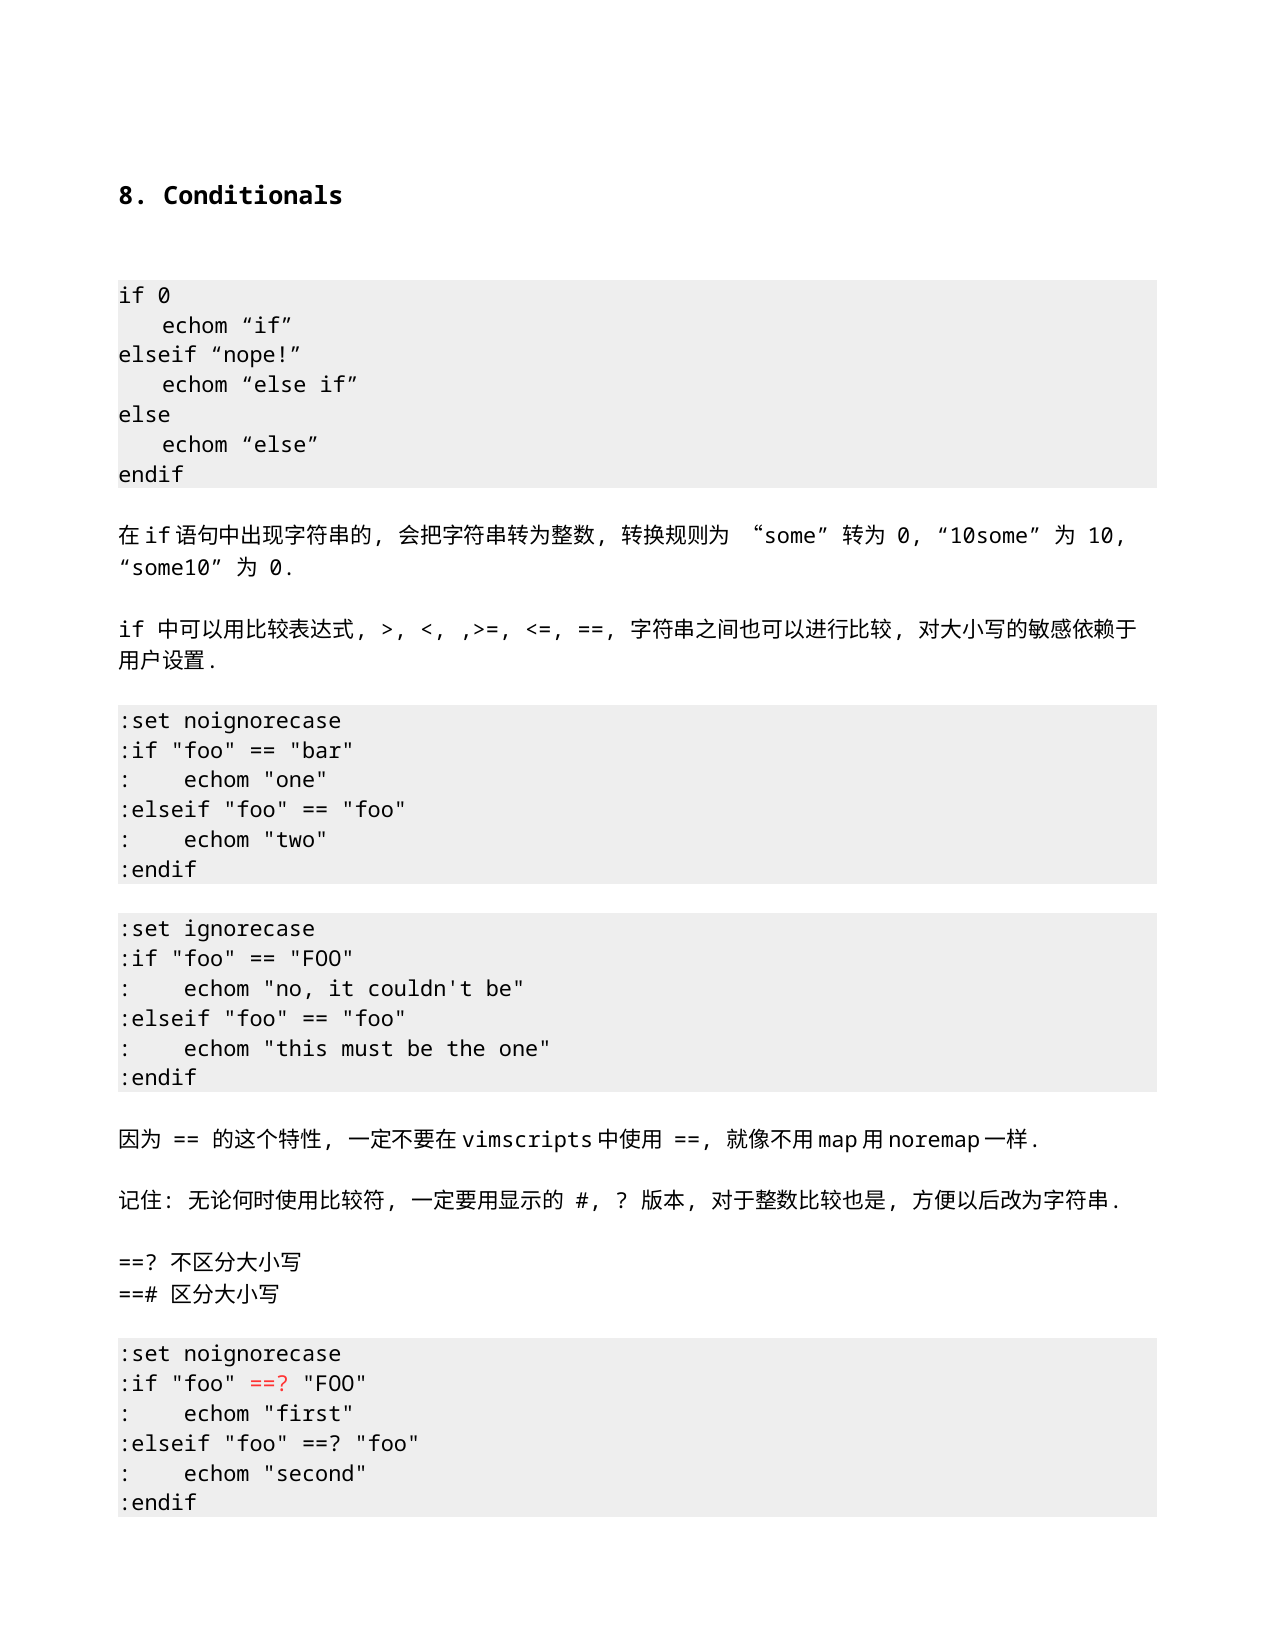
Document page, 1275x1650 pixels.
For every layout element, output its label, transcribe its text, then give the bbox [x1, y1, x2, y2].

text :set ignorecase [118, 913, 1157, 943]
text :endif [118, 1487, 1157, 1517]
text :endif [118, 1062, 1157, 1092]
text :elseif "foo" ==? "foo" [118, 1428, 1157, 1458]
text echom “else if” [118, 369, 1157, 399]
text 8. Conditionals [118, 178, 1157, 212]
text echom “else” [118, 429, 1157, 459]
text ==# 区分大小写 [118, 1277, 1157, 1309]
text :if "foo" == "bar" [118, 735, 1157, 764]
text : echom "second" [118, 1458, 1157, 1487]
text ==? 不区分大小写 [118, 1245, 1157, 1277]
text 因为 == 的这个特性, 一定不要在vimscripts中使用 ==, 就像不用map用noremap一样. [118, 1122, 1157, 1154]
text :if "foo" ==? "FOO" [118, 1368, 1157, 1398]
text : echom "two" [118, 824, 1157, 854]
text :set noignorecase [118, 705, 1157, 735]
text if 0 [118, 280, 1157, 310]
text else [118, 399, 1157, 429]
text 记住: 无论何时使用比较符, 一定要用显示的 #, ? 版本, 对于整数比较也是, 方便以后改为字符串. [118, 1183, 1157, 1215]
text :set noignorecase [118, 1338, 1157, 1368]
text elseif “nope!” [118, 339, 1157, 369]
text echom “if” [118, 310, 1157, 339]
text :elseif "foo" == "foo" [118, 794, 1157, 824]
text : echom "one" [118, 764, 1157, 794]
text 在if语句中出现字符串的, 会把字符串转为整数, 转换规则为 “some” 转为 0, “10some” 为 10, “some10” 为 0. [118, 518, 1157, 582]
text :if "foo" == "FOO" [118, 943, 1157, 973]
text : echom "no, it couldn't be" [118, 973, 1157, 1003]
text : echom "first" [118, 1398, 1157, 1428]
text :endif [118, 854, 1157, 884]
text :elseif "foo" == "foo" [118, 1003, 1157, 1033]
text endif [118, 459, 1157, 488]
text : echom "this must be the one" [118, 1033, 1157, 1062]
text if 中可以用比较表达式, >, <, ,>=, <=, ==, 字符串之间也可以进行比较, 对大小写的敏感依赖于用户设置. [118, 612, 1157, 675]
